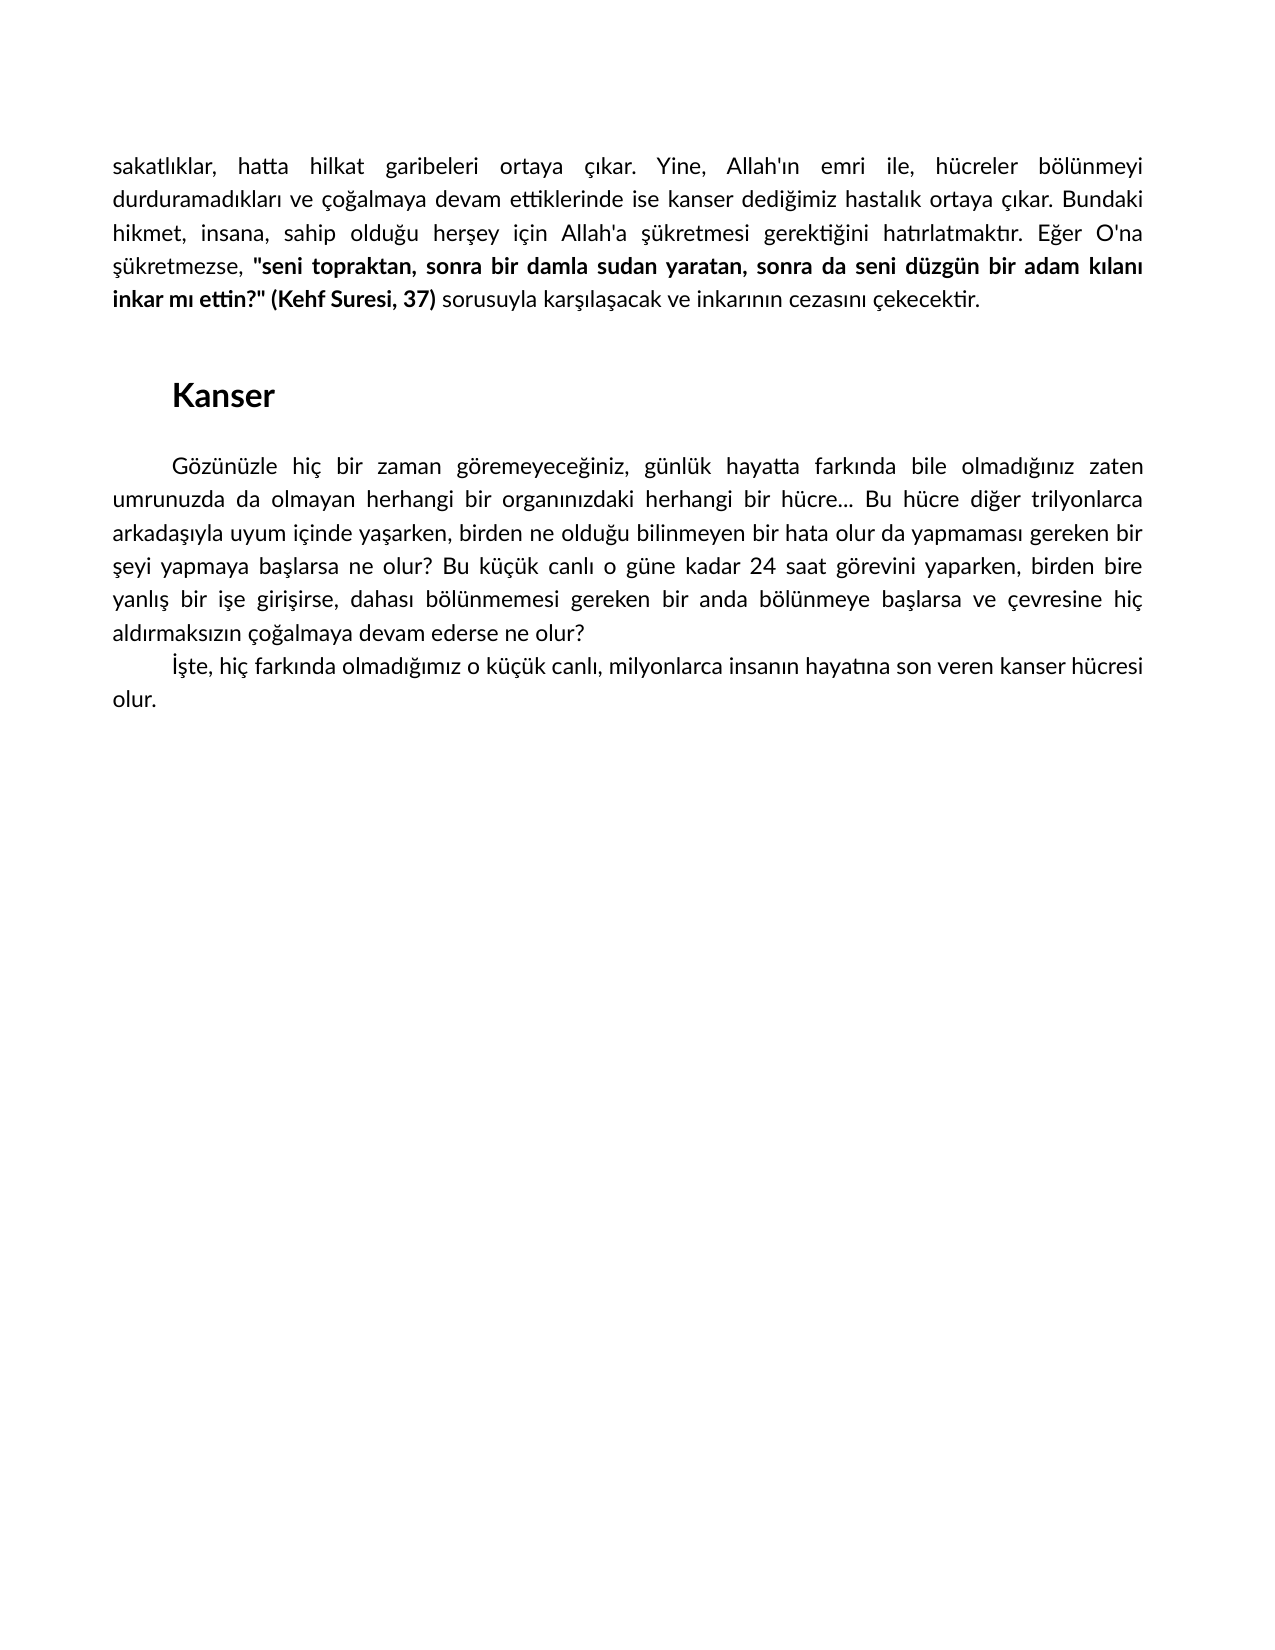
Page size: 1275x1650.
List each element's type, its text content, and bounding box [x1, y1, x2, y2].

text İşte, hiç farkında olmadığımız o küçük canlı, milyonlarca insanın hayatına son veren kanser hücresi olur. [112, 648, 1145, 714]
subtitle Kanser [112, 381, 1145, 414]
text Gözünüzle hiç bir zaman göremeyeceğiniz, günlük hayatta farkında bile olmadığınız zaten umrunuzda da olmayan herhangi bir organınızdaki herhangi bir hücre... Bu hücre diğer trilyonlarca arkadaşıyla uyum içinde yaşarken, birden ne olduğu bilinmeyen bir hata olur da yapmaması gereken bir şeyi yapmaya başlarsa ne olur? Bu küçük canlı o güne kadar 24 saat görevini yaparken, birden bire yanlış bir işe girişirse, dahası bölünmemesi gereken bir anda bölünmeye başlarsa ve çevresine hiç aldırmaksızın çoğalmaya devam ederse ne olur? [112, 448, 1145, 648]
text sakatlıklar, hatta hilkat garibeleri ortaya çıkar. Yine, Allah'ın emri ile, hücreler bölünmeyi durduramadıkları ve çoğalmaya devam ettiklerinde ise kanser dediğimiz hastalık ortaya çıkar. Bundaki hikmet, insana, sahip olduğu herşey için Allah'a şükretmesi gerektiğini hatırlatmaktır. Eğer O'na şükretmezse, "seni topraktan, sonra bir damla sudan yaratan, sonra da seni düzgün bir adam kılanı inkar mı ettin?" (Kehf Suresi, 37) sorusuyla karşılaşacak ve inkarının cezasını çekecektir. [112, 148, 1145, 314]
